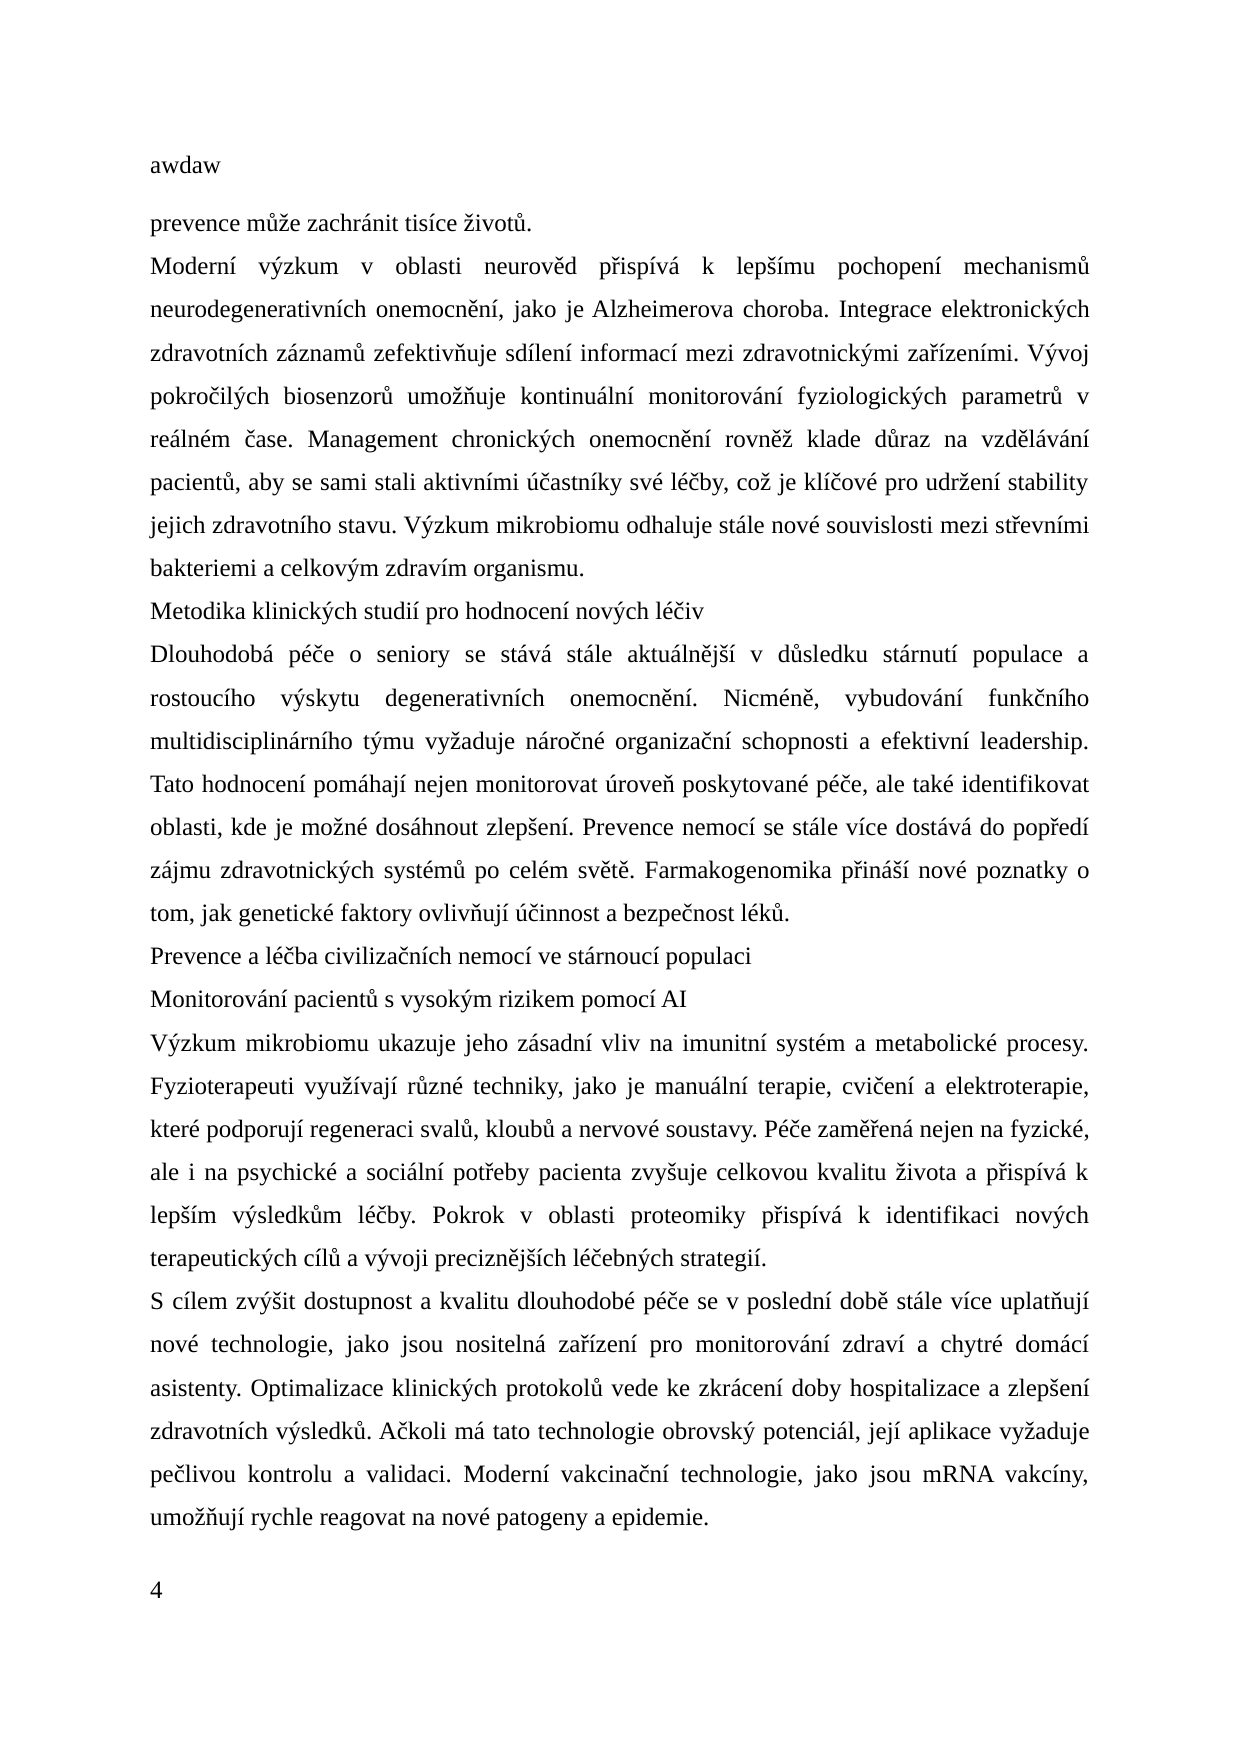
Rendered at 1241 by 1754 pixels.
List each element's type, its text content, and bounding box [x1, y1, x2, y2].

text Monitorování pacientů s vysokým rizikem pomocí AI [150, 984, 1090, 1013]
text S cílem zvýšit dostupnost a kvalitu dlouhodobé péče se v poslední době stále více uplatňují nové technologie, jako jsou nositelná zařízení pro monitorování zdraví a chytré domácí asistenty. Optimalizace klinických protokolů vede ke zkrácení doby hospitalizace a zlepšení zdravotních výsledků. Ačkoli má tato technologie obrovský potenciál, její aplikace vyžaduje pečlivou kontrolu a validaci. Moderní vakcinační technologie, jako jsou mRNA vakcíny, umožňují rychle reagovat na nové patogeny a epidemie. [150, 1286, 1090, 1531]
text Prevence a léčba civilizačních nemocí ve stárnoucí populaci [150, 941, 1090, 970]
text Metodika klinických studií pro hodnocení nových léčiv [150, 596, 1090, 625]
text Dlouhodobá péče o seniory se stává stále aktuálnější v důsledku stárnutí populace a rostoucího výskytu degenerativních onemocnění. Nicméně, vybudování funkčního multidisciplinárního týmu vyžaduje náročné organizační schopnosti a efektivní leadership. Tato hodnocení pomáhají nejen monitorovat úroveň poskytované péče, ale také identifikovat oblasti, kde je možné dosáhnout zlepšení. Prevence nemocí se stále více dostává do popředí zájmu zdravotnických systémů po celém světě. Farmakogenomika přináší nové poznatky o tom, jak genetické faktory ovlivňují účinnost a bezpečnost léků. [150, 639, 1090, 927]
text Výzkum mikrobiomu ukazuje jeho zásadní vliv na imunitní systém a metabolické procesy. Fyzioterapeuti využívají různé techniky, jako je manuální terapie, cvičení a elektroterapie, které podporují regeneraci svalů, kloubů a nervové soustavy. Péče zaměřená nejen na fyzické, ale i na psychické a sociální potřeby pacienta zvyšuje celkovou kvalitu života a přispívá k lepším výsledkům léčby. Pokrok v oblasti proteomiky přispívá k identifikaci nových terapeutických cílů a vývoji preciznějších léčebných strategií. [150, 1028, 1090, 1272]
text Moderní výzkum v oblasti neurověd přispívá k lepšímu pochopení mechanismů neurodegenerativních onemocnění, jako je Alzheimerova choroba. Integrace elektronických zdravotních záznamů zefektivňuje sdílení informací mezi zdravotnickými zařízeními. Vývoj pokročilých biosenzorů umožňuje kontinuální monitorování fyziologických parametrů v reálném čase. Management chronických onemocnění rovněž klade důraz na vzdělávání pacientů, aby se sami stali aktivními účastníky své léčby, což je klíčové pro udržení stability jejich zdravotního stavu. Výzkum mikrobiomu odhaluje stále nové souvislosti mezi střevními bakteriemi a celkovým zdravím organismu. [150, 251, 1090, 582]
text prevence může zachránit tisíce životů. [150, 208, 1090, 237]
